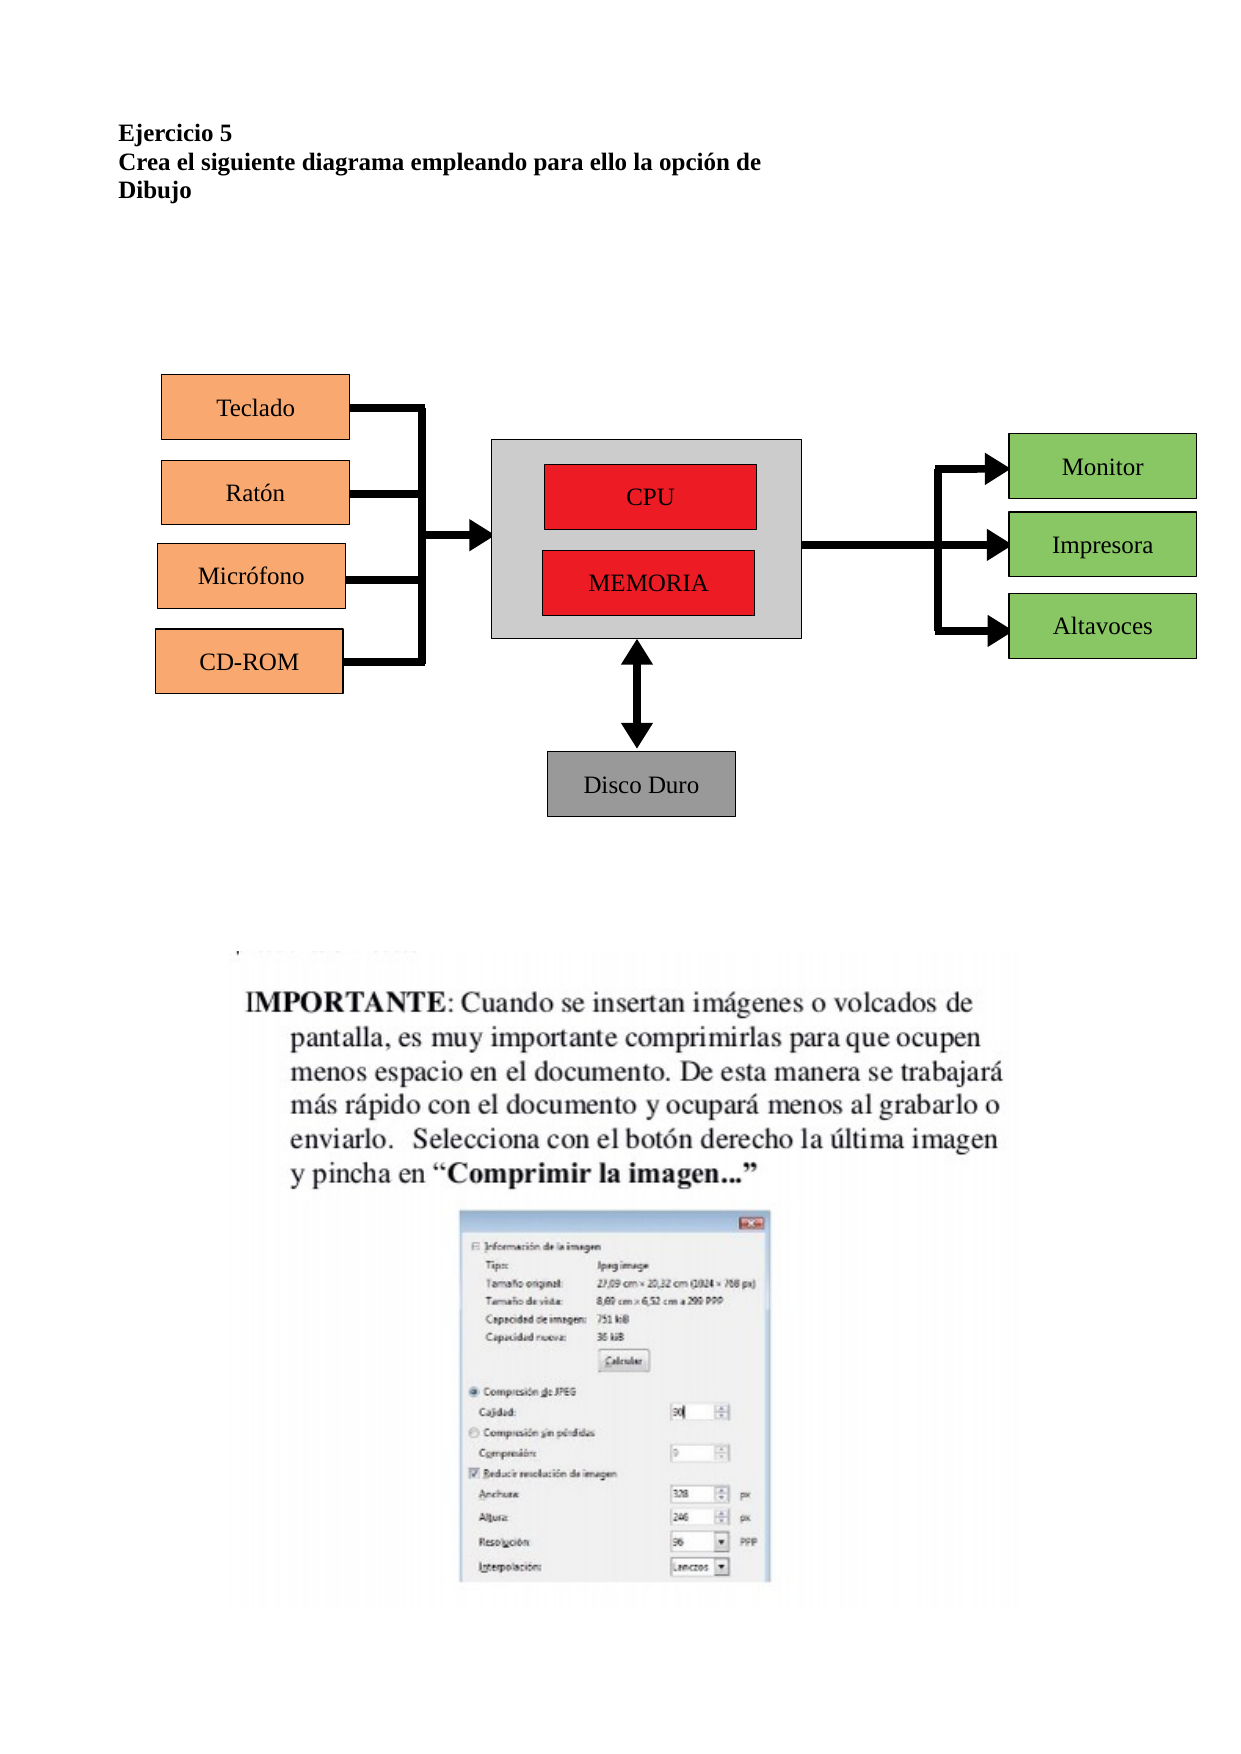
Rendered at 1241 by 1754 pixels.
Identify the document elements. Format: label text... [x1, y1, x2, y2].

text Dibujo [118, 176, 1122, 204]
picture [217, 951, 1023, 1609]
text Crea el siguiente diagrama empleando para ello la opción de [118, 147, 1122, 176]
text Ejercicio 5 [118, 118, 1122, 147]
